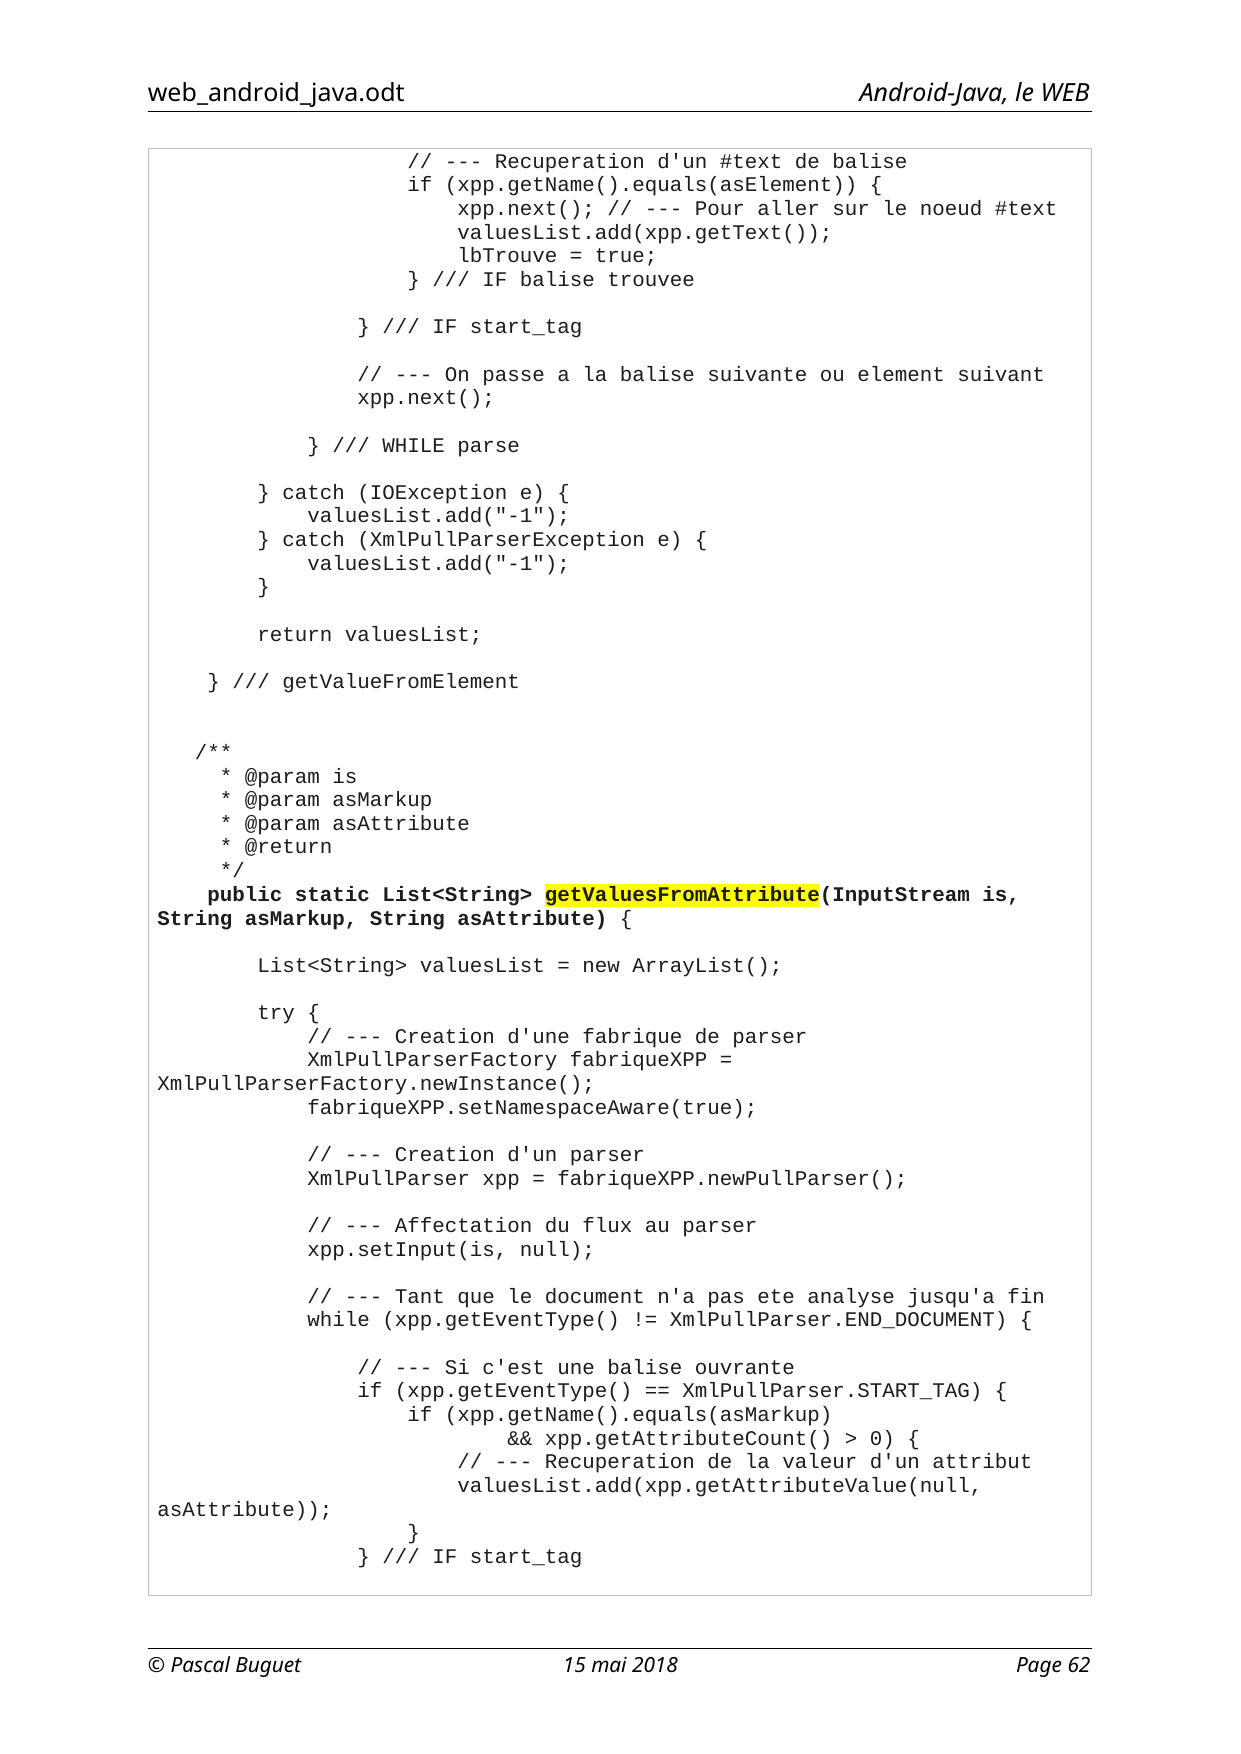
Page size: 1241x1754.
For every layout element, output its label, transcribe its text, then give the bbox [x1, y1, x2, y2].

text valuesList.add("-1"); [149, 550, 1091, 573]
text // --- Creation d'une fabrique de parser [149, 1023, 1091, 1046]
text && xpp.getAttributeCount() > 0) { [149, 1424, 1091, 1448]
text } /// IF start_tag [149, 313, 1091, 337]
text XmlPullParserFactory fabriqueXPP = XmlPullParserFactory.newInstance(); [149, 1046, 1091, 1093]
text while (xpp.getEventType() != XmlPullParser.END_DOCUMENT) { [149, 1306, 1091, 1330]
text } catch (XmlPullParserException e) { [149, 526, 1091, 550]
text * @param asMarkup [149, 786, 1091, 810]
text valuesList.add(xpp.getAttributeValue(null, asAttribute)); [149, 1472, 1091, 1519]
text // --- Tant que le document n'a pas ete analyse jusqu'a fin [149, 1283, 1091, 1306]
text if (xpp.getName().equals(asElement)) { [149, 171, 1091, 195]
text valuesList.add(xpp.getText()); [149, 219, 1091, 242]
text /** [149, 739, 1091, 762]
text if (xpp.getName().equals(asMarkup) [149, 1401, 1091, 1424]
text // --- On passe a la balise suivante ou element suivant [149, 361, 1091, 384]
text if (xpp.getEventType() == XmlPullParser.START_TAG) { [149, 1377, 1091, 1401]
text valuesList.add("-1"); [149, 502, 1091, 526]
text * @return [149, 833, 1091, 857]
text lbTrouve = true; [149, 242, 1091, 266]
text // --- Recuperation de la valeur d'un attribut [149, 1448, 1091, 1472]
text xpp.setInput(is, null); [149, 1235, 1091, 1259]
text } [149, 1519, 1091, 1543]
text // --- Creation d'un parser [149, 1141, 1091, 1164]
text } /// getValueFromElement [149, 668, 1091, 692]
text List<String> valuesList = new ArrayList(); [149, 952, 1091, 975]
text try { [149, 999, 1091, 1023]
text // --- Affectation du flux au parser [149, 1212, 1091, 1235]
text public static List<String> getValuesFromAttribute(InputStream is, String asMarkup, String asAttribute) { [149, 881, 1091, 928]
text XmlPullParser xpp = fabriqueXPP.newPullParser(); [149, 1164, 1091, 1188]
text fabriqueXPP.setNamespaceAware(true); [149, 1093, 1091, 1117]
text // --- Si c'est une balise ouvrante [149, 1354, 1091, 1377]
text xpp.next(); // --- Pour aller sur le noeud #text [149, 195, 1091, 219]
text */ [149, 857, 1091, 881]
text } /// IF start_tag [149, 1543, 1091, 1566]
text } /// IF balise trouvee [149, 266, 1091, 289]
text } /// WHILE parse [149, 431, 1091, 455]
text xpp.next(); [149, 384, 1091, 408]
text } catch (IOException e) { [149, 479, 1091, 502]
text * @param is [149, 762, 1091, 786]
text } [149, 573, 1091, 597]
text * @param asAttribute [149, 810, 1091, 833]
text return valuesList; [149, 621, 1091, 644]
text // --- Recuperation d'un #text de balise [149, 149, 1091, 171]
